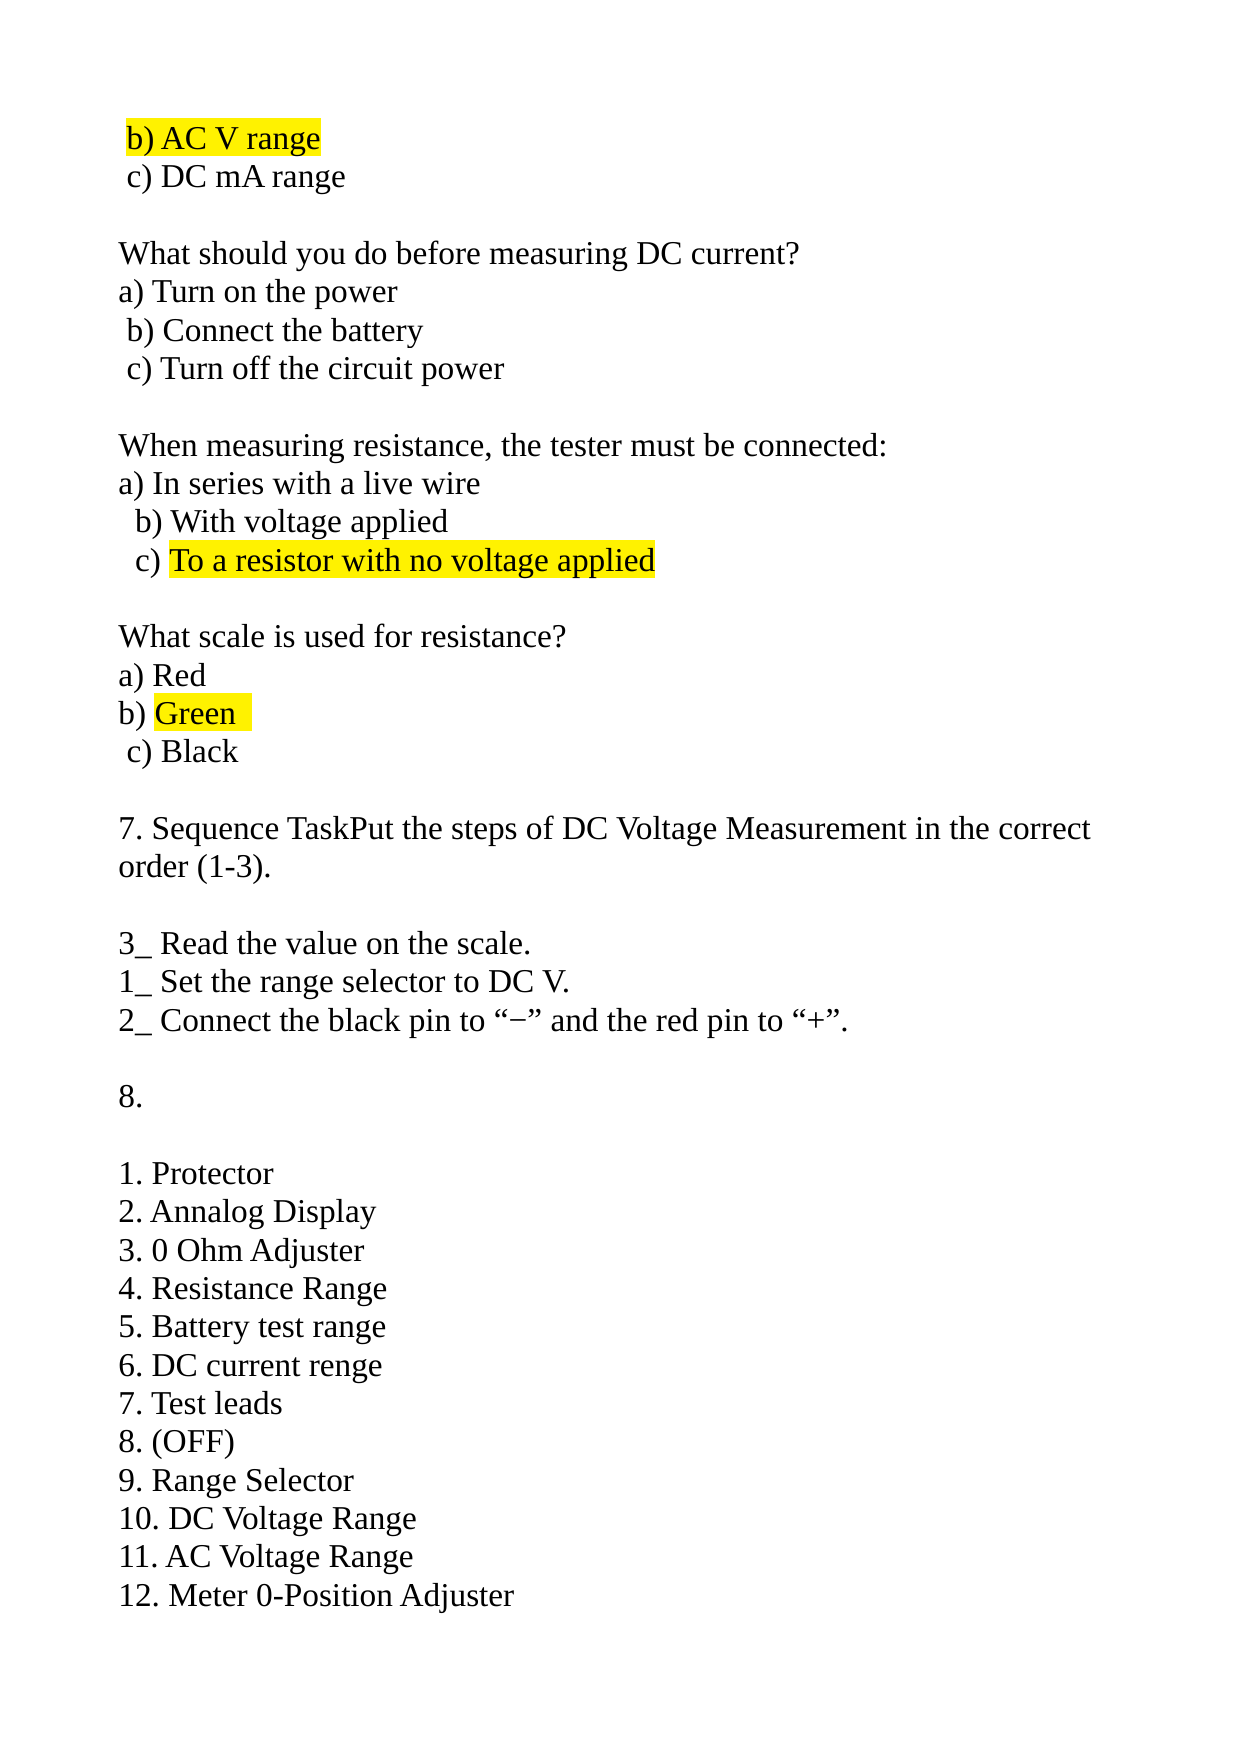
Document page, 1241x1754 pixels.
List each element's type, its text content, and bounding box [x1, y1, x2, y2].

text 1. Protector [118, 1153, 1122, 1191]
text a) Red [118, 655, 1122, 693]
text 2. Annalog Display [118, 1191, 1122, 1230]
text b) Connect the battery [118, 310, 1122, 348]
text 7. Test leads [118, 1383, 1122, 1421]
text 3. 0 Ohm Adjuster [118, 1230, 1122, 1268]
text c) DC mA range [118, 156, 1122, 195]
text 10. DC Voltage Range [118, 1498, 1122, 1536]
text a) In series with a live wire [118, 463, 1122, 501]
text c) Turn off the circuit power [118, 348, 1122, 386]
text b) Green [118, 693, 1122, 731]
text 7. Sequence TaskPut the steps of DC Voltage Measurement in the correct order (1-3). [118, 808, 1122, 885]
text b) With voltage applied [118, 501, 1122, 540]
text 3_ Read the value on the scale. [118, 923, 1122, 961]
text 8. (OFF) [118, 1421, 1122, 1460]
text What scale is used for resistance? [118, 616, 1122, 655]
text 2_ Connect the black pin to “−” and the red pin to “+”. [118, 1000, 1122, 1038]
text When measuring resistance, the tester must be connected: [118, 425, 1122, 463]
text 6. DC current renge [118, 1345, 1122, 1383]
text c) Black [118, 731, 1122, 770]
text 5. Battery test range [118, 1306, 1122, 1345]
text What should you do before measuring DC current? [118, 233, 1122, 271]
text 11. AC Voltage Range [118, 1536, 1122, 1575]
text a) Turn on the power [118, 271, 1122, 310]
text c) To a resistor with no voltage applied [118, 540, 1122, 578]
text b) AC V range [118, 118, 1122, 156]
text 1_ Set the range selector to DC V. [118, 961, 1122, 1000]
text 9. Range Selector [118, 1460, 1122, 1498]
text 12. Meter 0-Position Adjuster [118, 1575, 1122, 1613]
text 8. [118, 1076, 1122, 1115]
text 4. Resistance Range [118, 1268, 1122, 1306]
